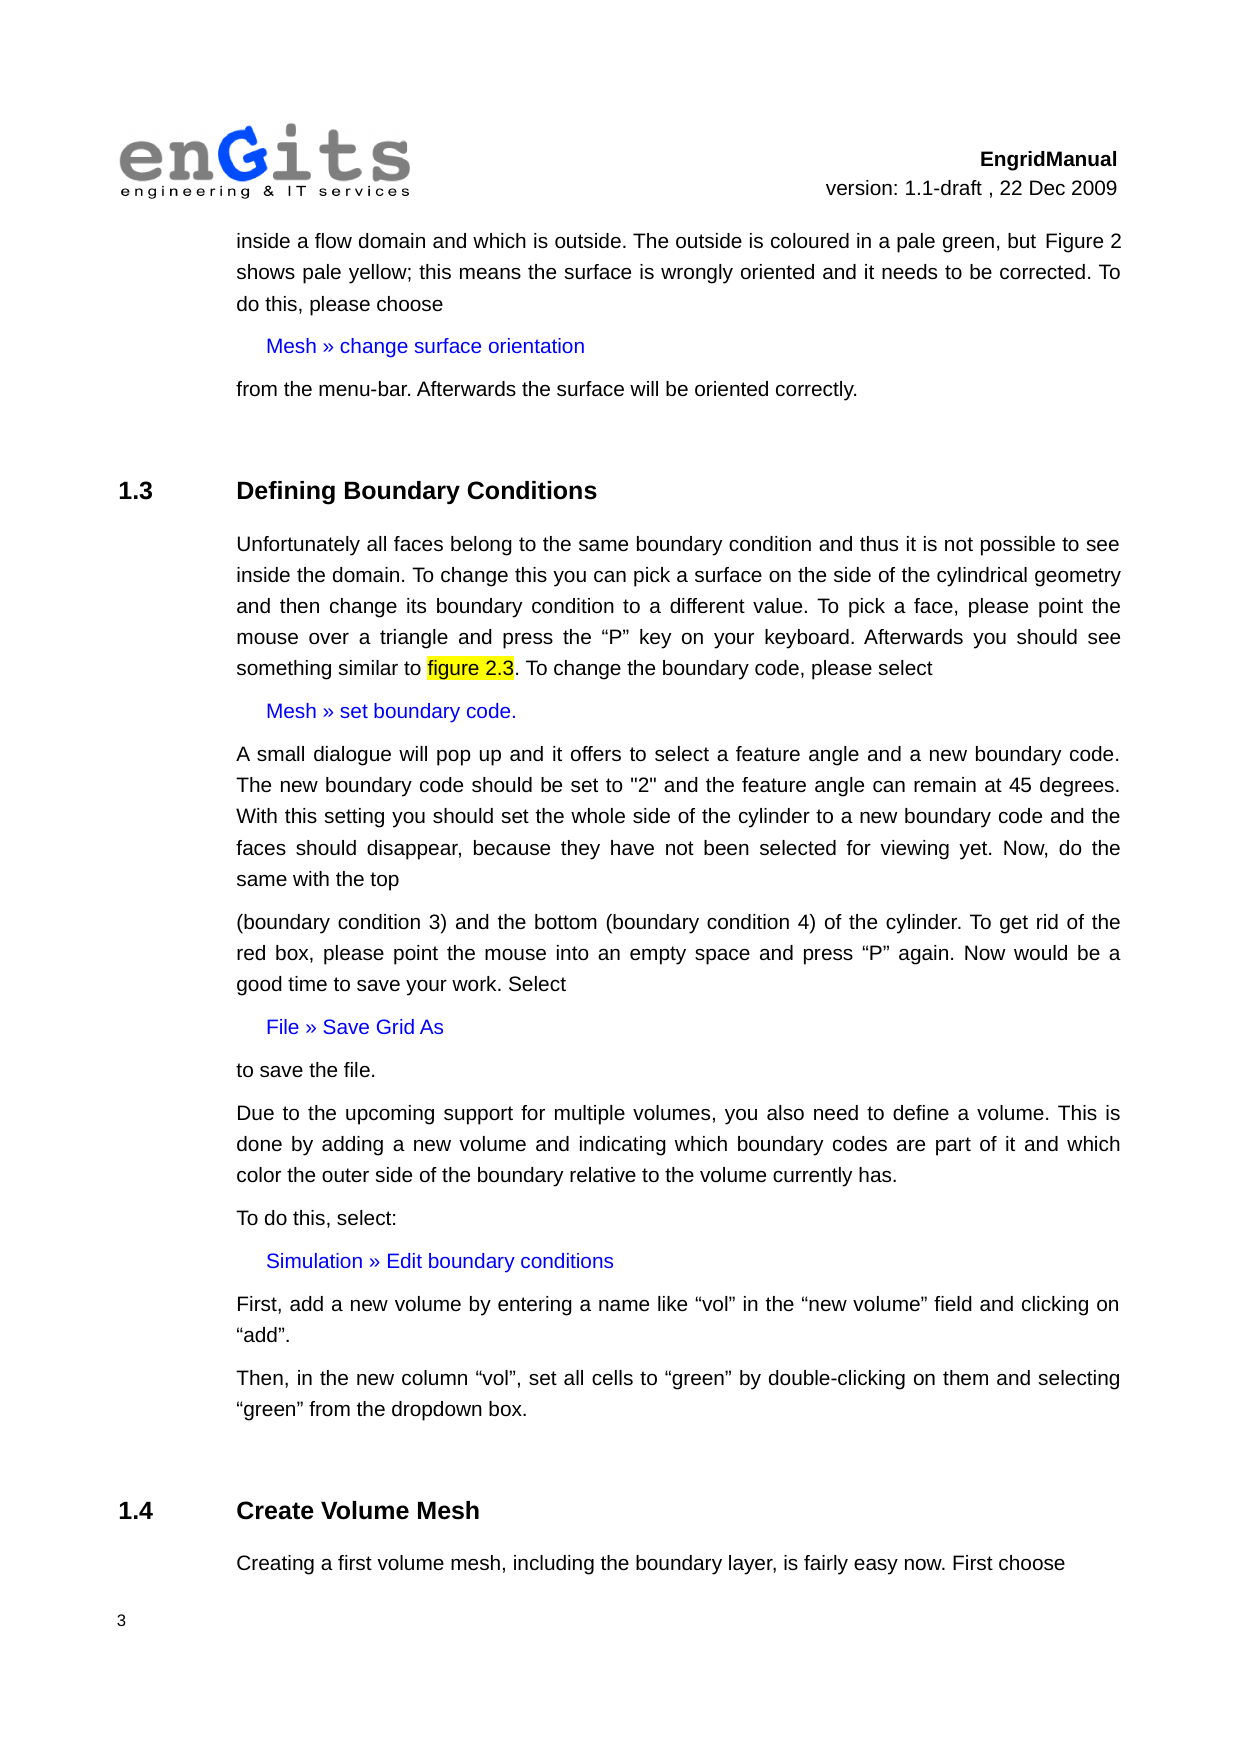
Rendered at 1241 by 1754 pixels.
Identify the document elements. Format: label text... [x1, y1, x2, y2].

text Simulation » Edit boundary conditions [266, 1249, 1122, 1273]
picture [110, 122, 418, 200]
text (boundary condition 3) and the bottom (boundary condition 4) of the cylinder. To get rid of the red box, please point the mouse into an empty space and press “P” again. Now would be a good time to save your work. Select [236, 909, 1122, 996]
text Mesh » set boundary code. [266, 699, 1122, 723]
text Due to the upcoming support for multiple volumes, you also need to define a volume. This is done by adding a new volume and indicating which boundary codes are part of it and which color the outer side of the boundary relative to the volume currently has. [236, 1101, 1122, 1187]
text First, add a new volume by entering a name like “vol” in the “new volume” field and clicking on “add”. [236, 1292, 1122, 1347]
text File » Save Grid As [266, 1015, 1122, 1039]
subtitle Defining Boundary Conditions [118, 476, 1122, 505]
text Creating a first volume mesh, including the boundary layer, is fairly easy now. First choose [236, 1551, 1122, 1575]
text Unfortunately all faces belong to the same boundary condition and thus it is not possible to see inside the domain. To change this you can pick a surface on the side of the cylindrical geometry and then change its boundary condition to a different value. To pick a face, please point the mouse over a triangle and press the “P” key on your keyboard. Afterwards you should see something similar to ﬁgure 2.3. To change the boundary code, please select [236, 532, 1122, 680]
text Then, in the new column “vol”, set all cells to “green” by double-clicking on them and selecting “green” from the dropdown box. [236, 1366, 1122, 1421]
text To do this, select: [236, 1206, 1122, 1230]
text from the menu-bar. Afterwards the surface will be oriented correctly. [236, 377, 1122, 401]
text Mesh » change surface orientation [266, 334, 1122, 358]
text inside a flow domain and which is outside. The outside is coloured in a pale green, but Figure 2 shows pale yellow; this means the surface is wrongly oriented and it needs to be corrected. To do this, please choose [236, 229, 1122, 315]
subtitle Create Volume Mesh [118, 1496, 1122, 1524]
text to save the file. [236, 1058, 1122, 1082]
text A small dialogue will pop up and it offers to select a feature angle and a new boundary code. The new boundary code should be set to "2" and the feature angle can remain at 45 degrees. With this setting you should set the whole side of the cylinder to a new boundary code and the faces should disappear, because they have not been selected for viewing yet. Now, do the same with the top [236, 742, 1122, 891]
